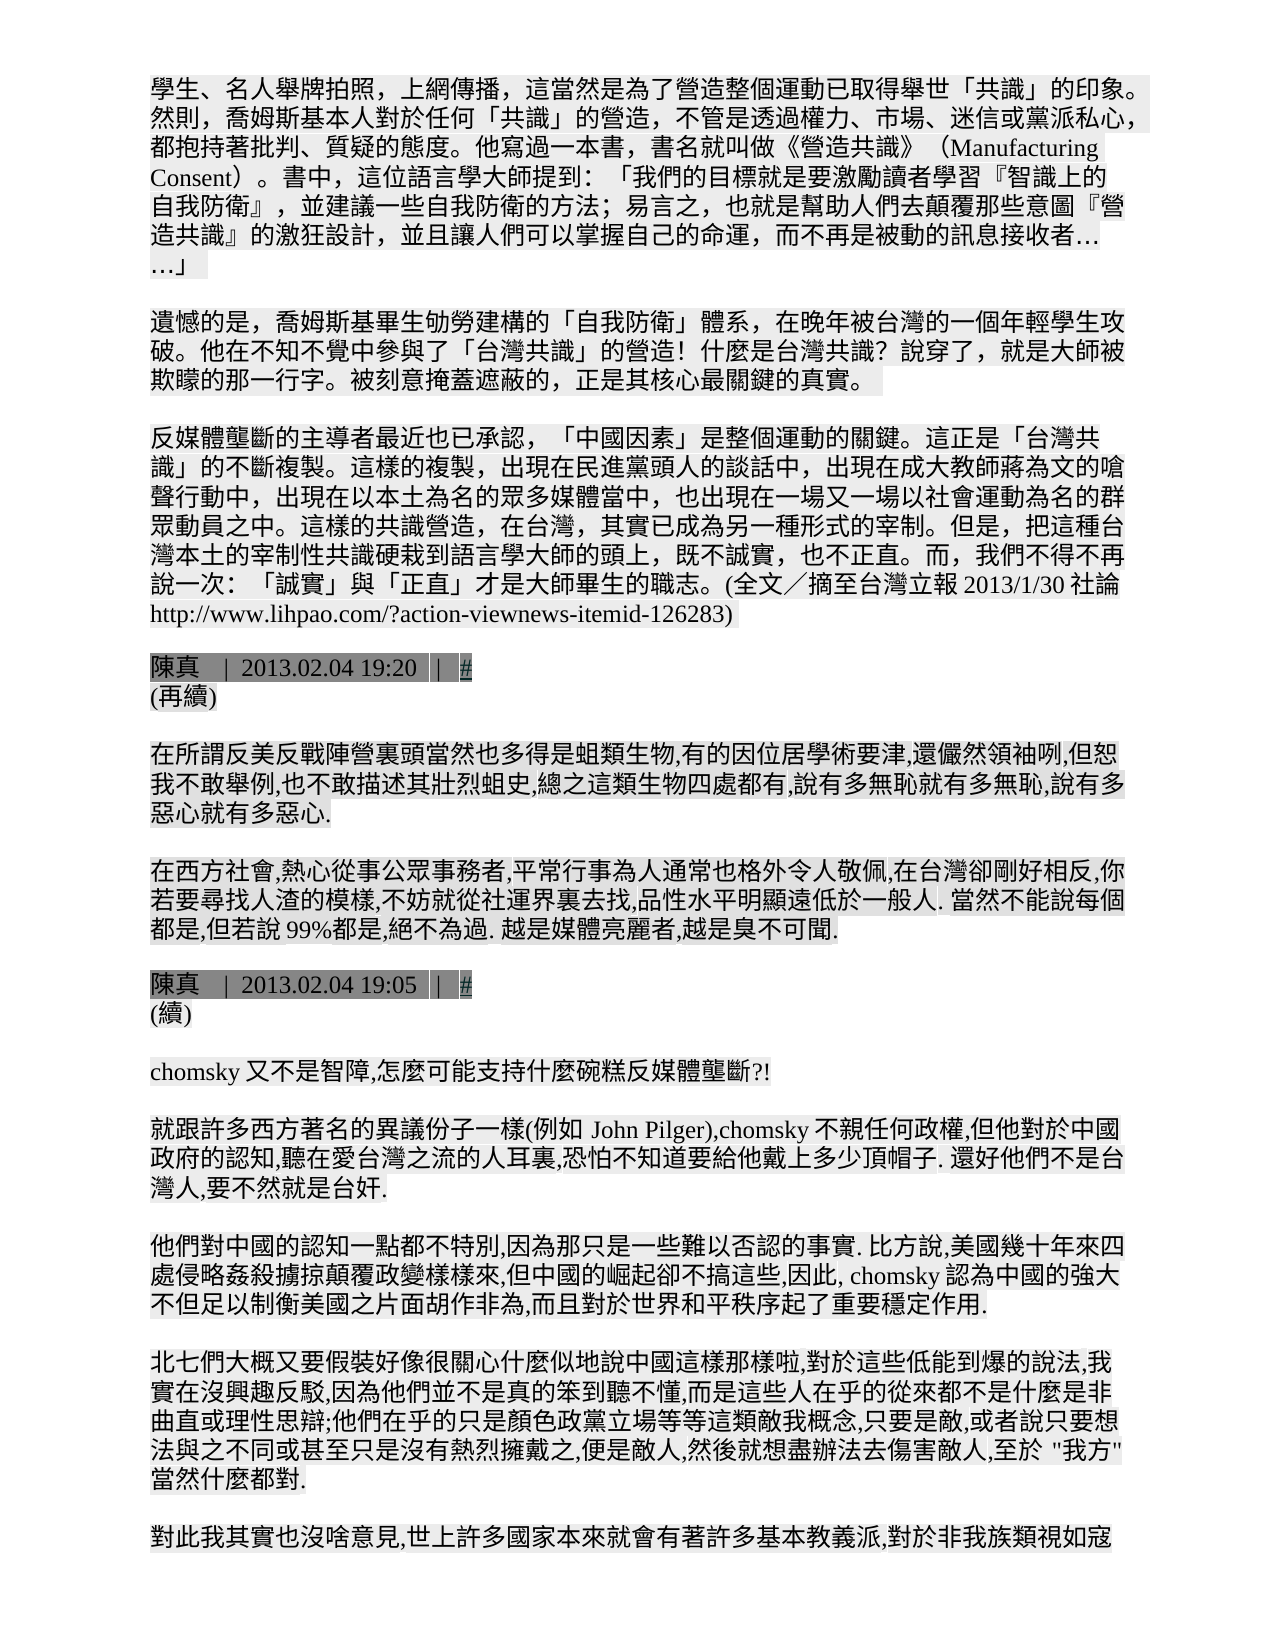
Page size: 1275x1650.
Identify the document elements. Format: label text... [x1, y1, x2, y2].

text 這是立報社論,寫得還不錯. 陳真 ============ 台灣立報：智識上的自我防衛 2013-01-31 【台灣立報】 語言學大師卻被語言所欺弄，這是喬姆斯基（Noam Chomsky）最近所遭遇的一場鬧劇。這位舉世敬重的知識份子典範，畢生以「誠實」和「正直」為職志，一方面在浩瀚的知識海洋裡建構認知語言的體系，另一方面也以筆為刀，戳穿權力的偽善，揭破資本主義市場的魅惑。詎料，大師終生勤謹，卻在晚年被一位來自台灣的學生所戲弄。 一位參與「反媒體壟斷」的學生於去年年底赴美參加會議，會場上遇見喬姆斯基，遂以支持言論自由的理由，要求大師舉牌並拍照存證。這張照片很快成為反壟斷陣營的重大資產，《自由時報》列為頭條，參與者從而被注入了強心劑，彷彿整個運動已成為全球知識界的共識。 然而，事後揭露的真相是：照片上的手舉牌，只有「反媒體壟斷」幾個字附加英文，其他的中文訊息並未被充分告知。尤其是「拒絕中國黑手」這幾個字，喬姆斯基後來明確表示完全不知情。 反媒體壟斷陣營充分利用網路影像傳播，除了在台灣本土的動員之外，還在全球各地找留學生、名人舉牌拍照，上網傳播，這當然是為了營造整個運動已取得舉世「共識」的印象。然則，喬姆斯基本人對於任何「共識」的營造，不管是透過權力、市場、迷信或黨派私心，都抱持著批判、質疑的態度。他寫過一本書，書名就叫做《營造共識》（Manufacturing Consent）。書中，這位語言學大師提到：「我們的目標就是要激勵讀者學習『智識上的自我防衛』，並建議一些自我防衛的方法；易言之，也就是幫助人們去顛覆那些意圖『營造共識』的激狂設計，並且讓人們可以掌握自己的命運，而不再是被動的訊息接收者……」 遺憾的是，喬姆斯基畢生劬勞建構的「自我防衛」體系，在晚年被台灣的一個年輕學生攻破。他在不知不覺中參與了「台灣共識」的營造！什麼是台灣共識？說穿了，就是大師被欺矇的那一行字。被刻意掩蓋遮蔽的，正是其核心最關鍵的真實。 反媒體壟斷的主導者最近也已承認，「中國因素」是整個運動的關鍵。這正是「台灣共識」的不斷複製。這樣的複製，出現在民進黨頭人的談話中，出現在成大教師蔣為文的嗆聲行動中，出現在以本土為名的眾多媒體當中，也出現在一場又一場以社會運動為名的群眾動員之中。這樣的共識營造，在台灣，其實已成為另一種形式的宰制。但是，把這種台灣本土的宰制性共識硬栽到語言學大師的頭上，既不誠實，也不正直。而，我們不得不再說一次：「誠實」與「正直」才是大師畢生的職志。(全文／摘至台灣立報2013/1/30社論http://www.lihpao.com/?action-viewnews-itemid-126283) [150, 75, 1125, 628]
text (再續) 在所謂反美反戰陣營裏頭當然也多得是蛆類生物,有的因位居學術要津,還儼然領袖咧,但恕我不敢舉例,也不敢描述其壯烈蛆史,總之這類生物四處都有,說有多無恥就有多無恥,說有多惡心就有多惡心. 在西方社會,熱心從事公眾事務者,平常行事為人通常也格外令人敬佩,在台灣卻剛好相反,你若要尋找人渣的模樣,不妨就從社運界裏去找,品性水平明顯遠低於一般人. 當然不能說每個都是,但若說99%都是,絕不為過. 越是媒體亮麗者,越是臭不可聞. [150, 682, 1125, 945]
text 陳真 | 2013.02.04 19:20 | # [150, 653, 1125, 682]
text (續) chomsky又不是智障,怎麼可能支持什麼碗糕反媒體壟斷?! 就跟許多西方著名的異議份子一樣(例如 John Pilger),chomsky不親任何政權,但他對於中國政府的認知,聽在愛台灣之流的人耳裏,恐怕不知道要給他戴上多少頂帽子. 還好他們不是台灣人,要不然就是台奸. 他們對中國的認知一點都不特別,因為那只是一些難以否認的事實. 比方說,美國幾十年來四處侵略姦殺擄掠顛覆政變樣樣來,但中國的崛起卻不搞這些,因此, chomsky認為中國的強大不但足以制衡美國之片面胡作非為,而且對於世界和平秩序起了重要穩定作用. 北七們大概又要假裝好像很關心什麼似地說中國這樣那樣啦,對於這些低能到爆的說法,我實在沒興趣反駁,因為他們並不是真的笨到聽不懂,而是這些人在乎的從來都不是什麼是非曲直或理性思辯;他們在乎的只是顏色政黨立場等等這類敵我概念,只要是敵,或者說只要想法與之不同或甚至只是沒有熱烈擁戴之,便是敵人,然後就想盡辦法去傷害敵人,至於 "我方" 當然什麼都對. 對此我其實也沒啥意見,世上許多國家本來就會有著許多基本教義派,對於非我族類視如寇 [150, 999, 1125, 1553]
text 陳真 | 2013.02.04 19:05 | # [150, 970, 1125, 999]
